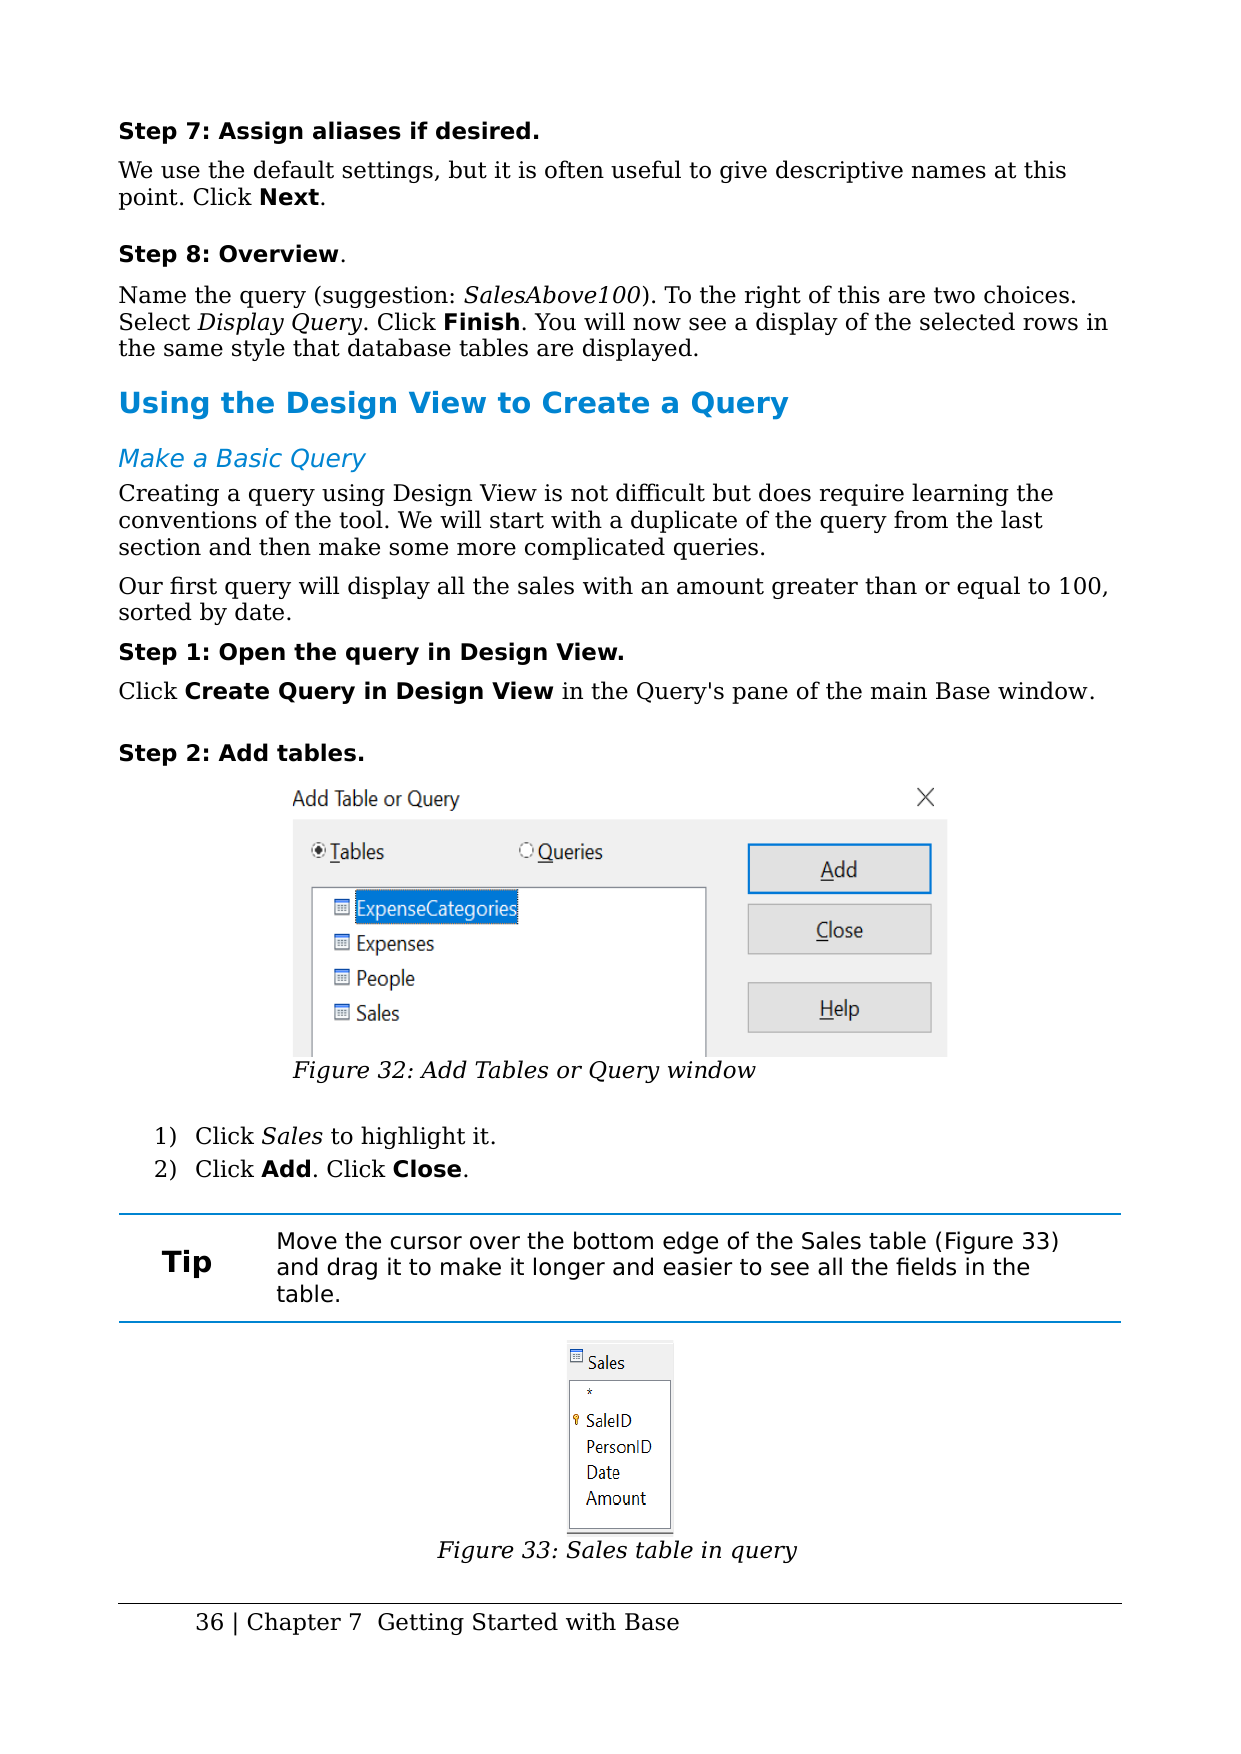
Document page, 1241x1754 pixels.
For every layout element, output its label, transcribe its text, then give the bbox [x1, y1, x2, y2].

picture [292, 776, 948, 1057]
text Figure 32: Add Tables or Query window [293, 1057, 947, 1084]
list Click Sales to highlight it. [177, 1123, 1122, 1149]
text Figure 33: Sales table in query [437, 1341, 803, 1564]
text Our first query will display all the sales with an amount greater than or equal to 100, sorted by date. [118, 573, 1122, 626]
picture [566, 1340, 674, 1537]
text Step 2: Add tables. [118, 741, 1122, 767]
subtitle Using the Design View to Create a Query [118, 387, 1122, 421]
text We use the default settings, but it is often useful to give descriptive names at this point. Click Next. [118, 157, 1122, 211]
text Creating a query using Design View is not difficult but does require learning the conventions of the tool. We will start with a duplicate of the query from the last section and then make some more complicated queries. [118, 480, 1122, 560]
text Click Create Query in Design View in the Query's pane of the main Base window. [118, 678, 1122, 704]
list Click Add. Click Close. [177, 1156, 1122, 1182]
table_header Move the cursor over the bottom edge of the Sales table (Figure 33) and drag it to make it longer and easier to see all the fields in the table. [255, 1215, 1121, 1321]
text Step 1: Open the query in Design View. [118, 639, 1122, 665]
table_header Tip [119, 1215, 255, 1321]
subtitle Make a Basic Query [118, 445, 1122, 474]
text Step 8: Overview. [118, 241, 1122, 267]
text Step 7: Assign aliases if desired. [118, 118, 1122, 145]
text Name the query (suggestion: SalesAbove100). To the right of this are two choices. Select Display Query. Click Finish. You will now see a display of the selected rows in the same style that database tables are displayed. [118, 282, 1122, 362]
